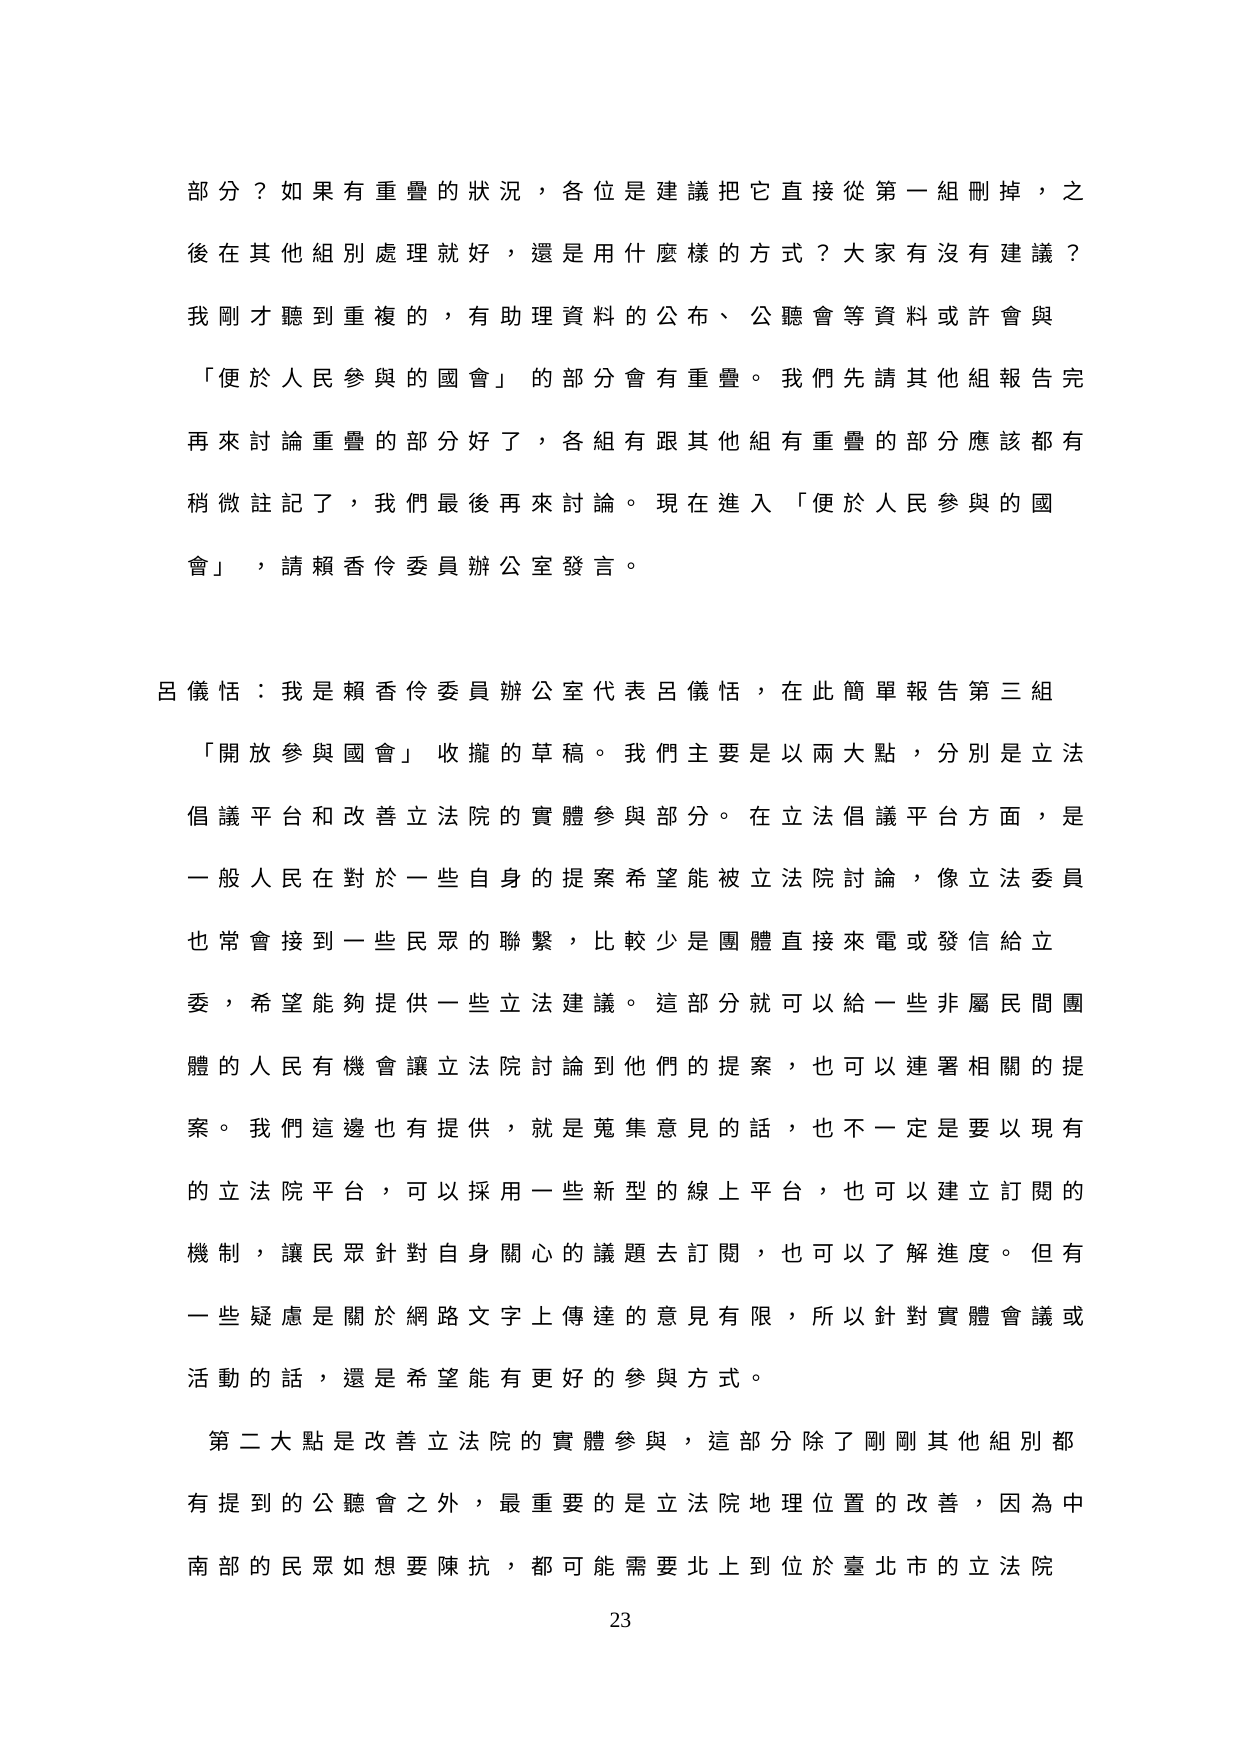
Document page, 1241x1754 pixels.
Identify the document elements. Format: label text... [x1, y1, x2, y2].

text 第二大點是改善立法院的實體參與，這部分除了剛剛其他組別都有提到的公聽會之外，最重要的是立法院地理位置的改善，因為中南部的民眾如想要陳抗，都可能需要北上到位於臺北市的立法院 [173, 1408, 1089, 1596]
text 呂儀恬：我是賴香伶委員辦公室代表呂儀恬，在此簡單報告第三組「開放參與國會」收攏的草稿。我們主要是以兩大點，分別是立法倡議平台和改善立法院的實體參與部分。在立法倡議平台方面，是一般人民在對於一些自身的提案希望能被立法院討論，像立法委員也常會接到一些民眾的聯繫，比較少是團體直接來電或發信給立委，希望能夠提供一些立法建議。這部分就可以給一些非屬民間團體的人民有機會讓立法院討論到他們的提案，也可以連署相關的提案。我們這邊也有提供，就是蒐集意見的話，也不一定是要以現有的立法院平台，可以採用一些新型的線上平台，也可以建立訂閱的機制，讓民眾針對自身關心的議題去訂閱，也可以了解進度。但有一些疑慮是關於網路文字上傳達的意見有限，所以針對實體會議或活動的話，還是希望能有更好的參與方式。 [151, 658, 1089, 1408]
text 部分？如果有重疊的狀況，各位是建議把它直接從第一組刪掉，之後在其他組別處理就好，還是用什麼樣的方式？大家有沒有建議？我剛才聽到重複的，有助理資料的公布、公聽會等資料或許會與「便於人民參與的國會」的部分會有重疊。我們先請其他組報告完再來討論重疊的部分好了，各組有跟其他組有重疊的部分應該都有稍微註記了，我們最後再來討論。現在進入「便於人民參與的國會」，請賴香伶委員辦公室發言。 [173, 158, 1089, 596]
